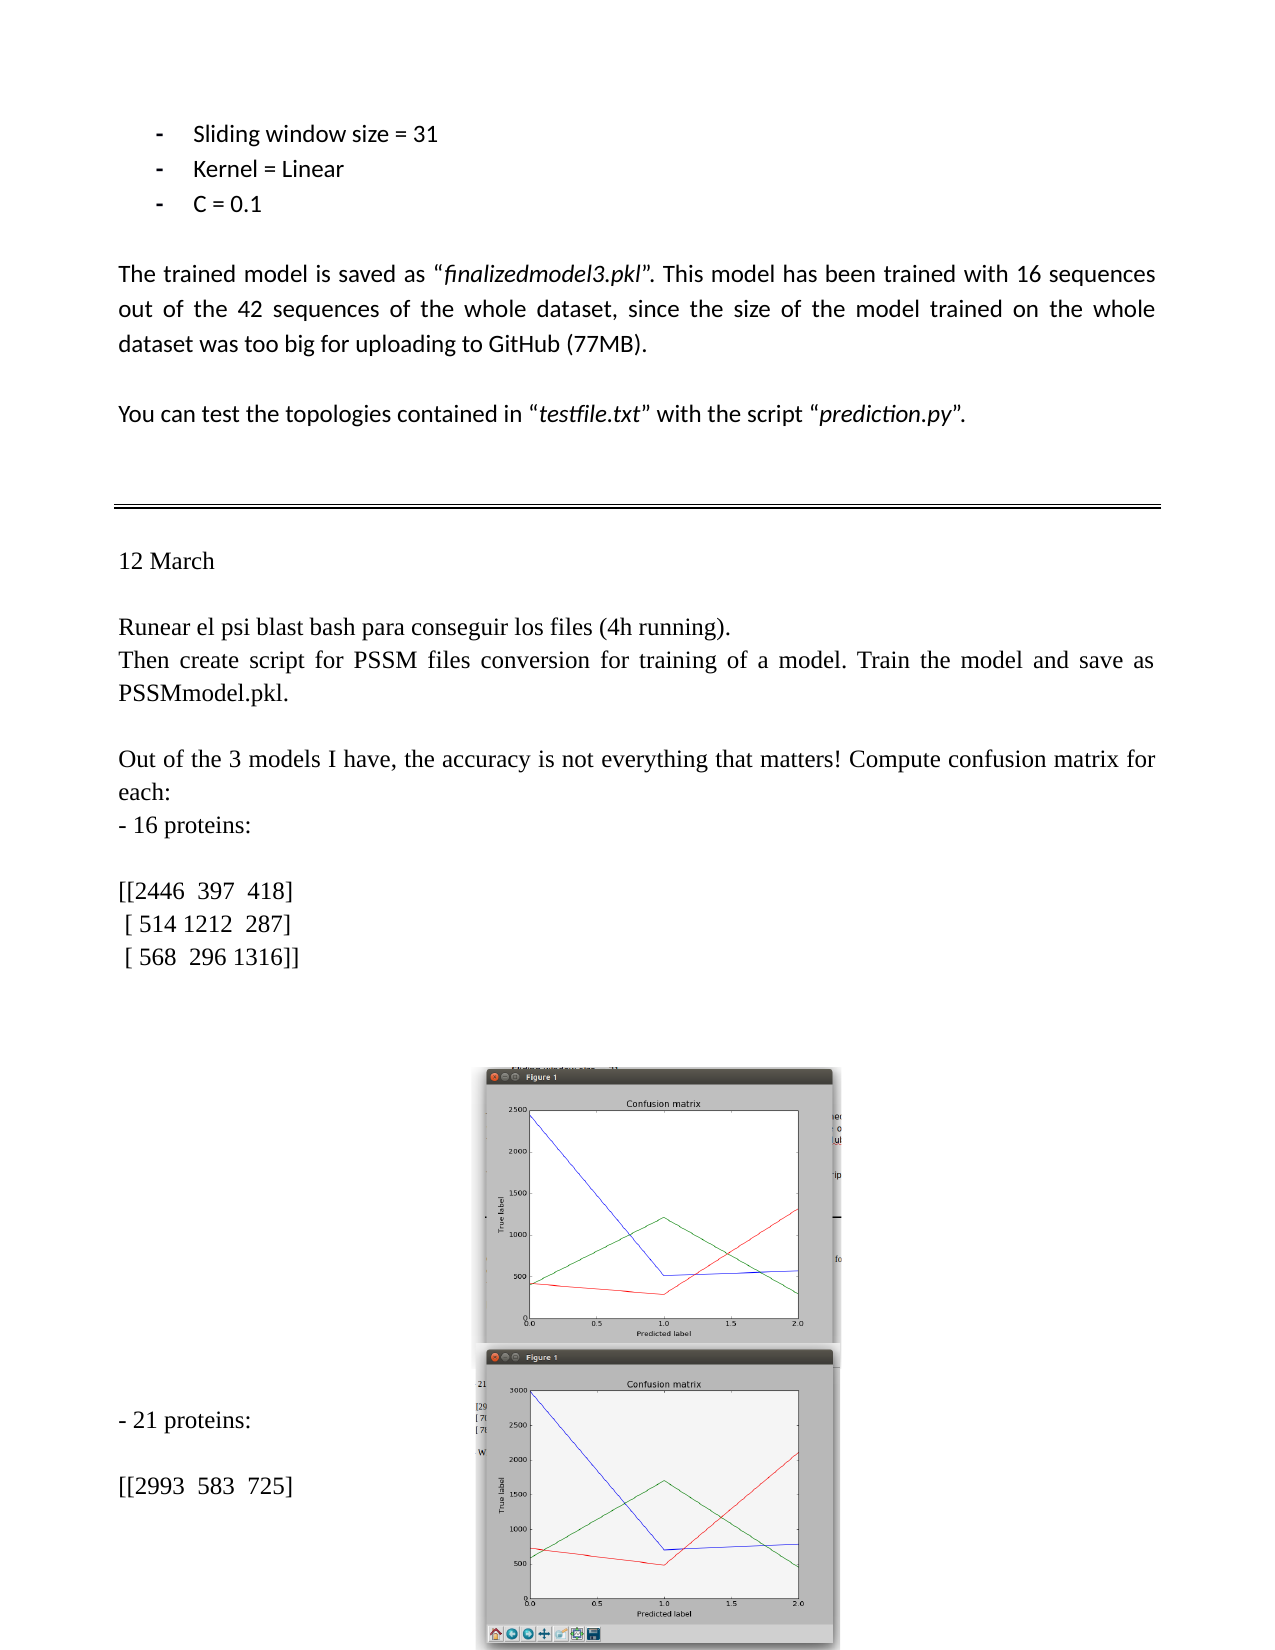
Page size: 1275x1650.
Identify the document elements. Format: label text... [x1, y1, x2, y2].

text [ 568 296 1316]] [118, 942, 1157, 971]
text Then create script for PSSM files conversion for training of a model. Train the model and save as PSSMmodel.pkl. [118, 645, 1157, 707]
picture [518, 1067, 792, 1650]
text 12 March [118, 546, 1157, 575]
text - 16 proteins: [118, 810, 1157, 839]
text Out of the 3 models I have, the accuracy is not everything that matters! Compute confusion matrix for each: [118, 744, 1157, 806]
text [792, 1405, 1157, 1433]
text [ 514 1212 287] [118, 909, 1157, 938]
text The trained model is saved as “finalizedmodel3.pkl”. This model has been trained with 16 sequences out of the 42 sequences of the whole dataset, since the size of the model trained on the whole dataset was too big for uploading to GitHub (77MB). [118, 258, 1157, 359]
list C = 0.1 [156, 188, 1157, 219]
list Kernel = Linear [156, 153, 1157, 184]
text [[2993 583 725] [118, 1471, 537, 1499]
list Sliding window size = 31 [156, 118, 1157, 149]
text [792, 1471, 1157, 1499]
text - 21 proteins: [118, 1405, 537, 1433]
text You can test the topologies contained in “testfile.txt” with the script “prediction.py”. [118, 398, 1157, 429]
text Runear el psi blast bash para conseguir los files (4h running). [118, 612, 1157, 641]
text [[2446 397 418] [118, 876, 1157, 905]
